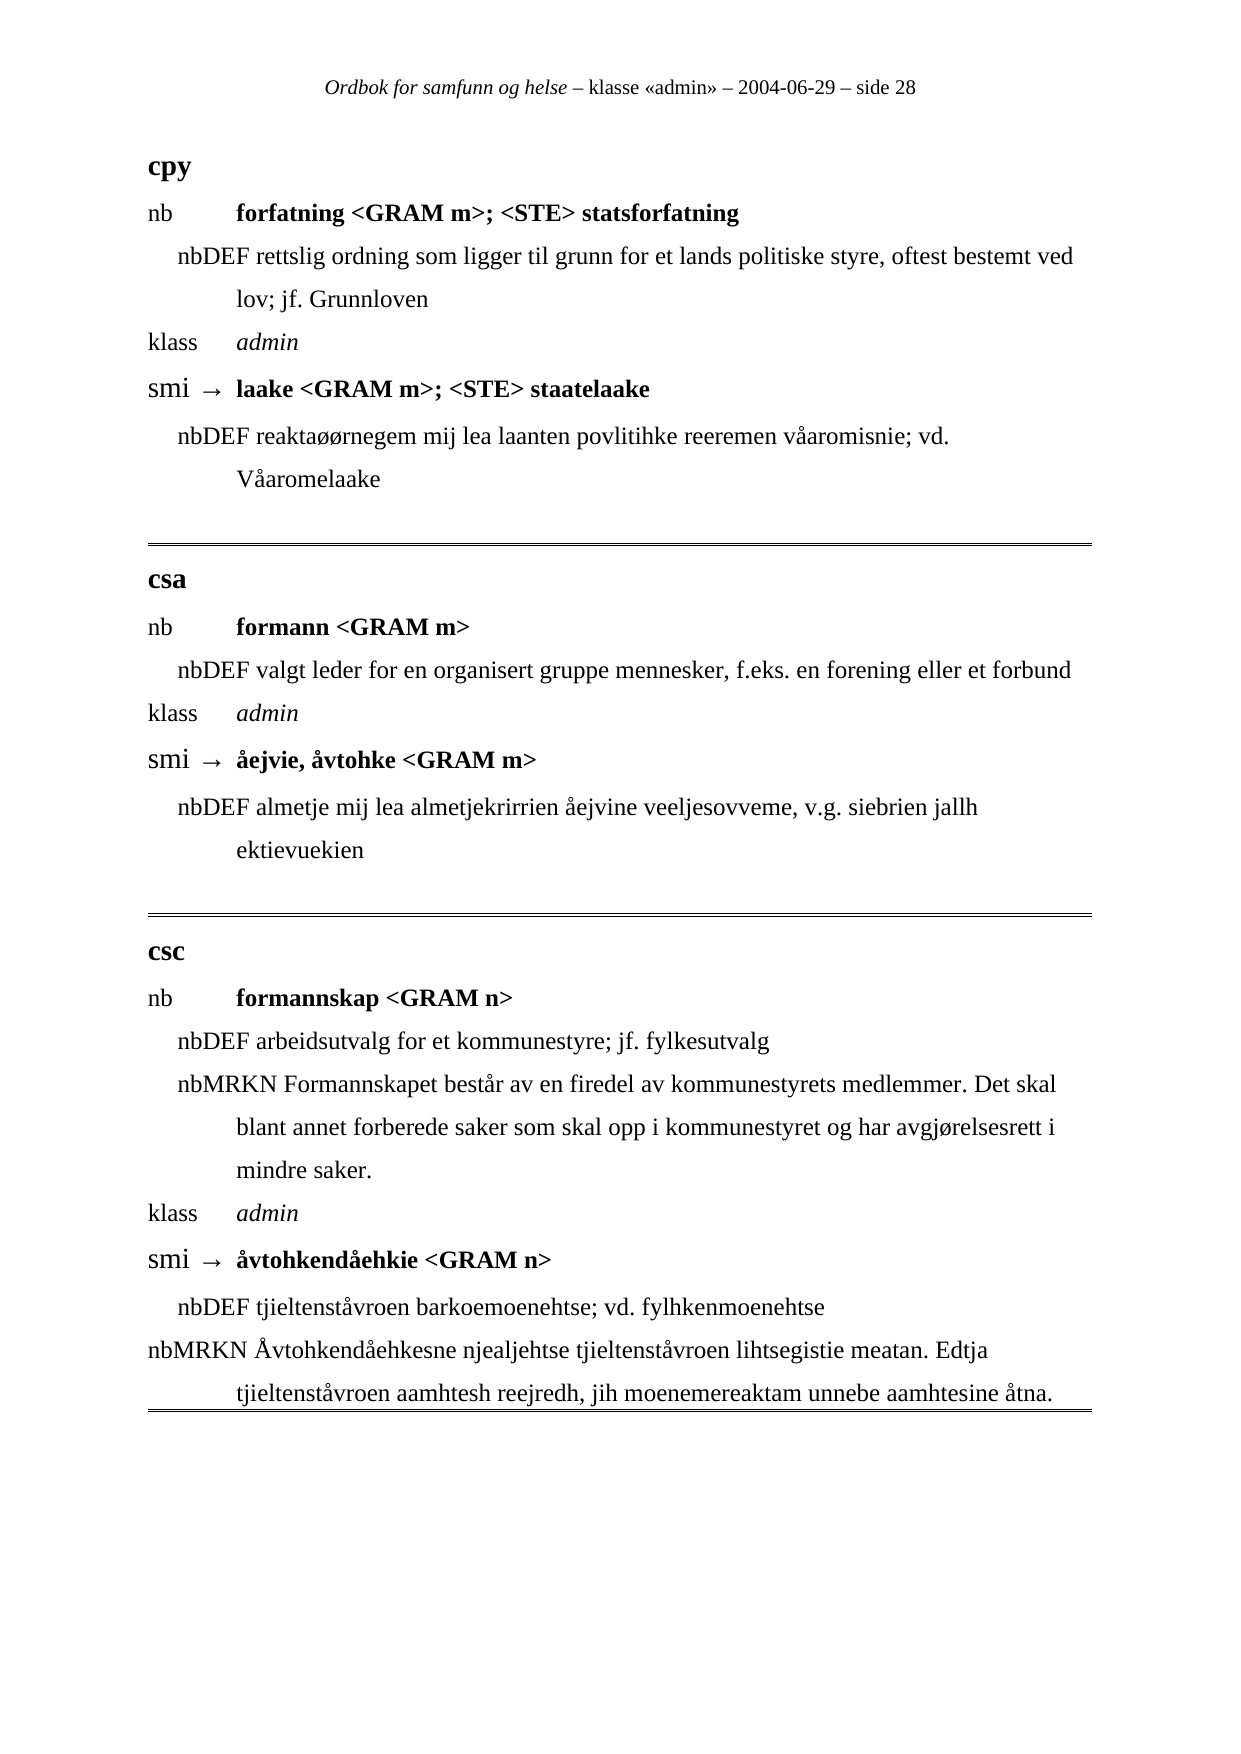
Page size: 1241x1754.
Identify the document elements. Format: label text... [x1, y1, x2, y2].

text nbDEF valgt leder for en organisert gruppe mennesker, f.eks. en forening eller et forbund [177, 655, 1092, 684]
text smi → åejvie, åvtohke <GRAM m> [148, 741, 1092, 775]
text csa [148, 562, 1092, 595]
text nbDEF tjieltenståvroen barkoemoenehtse; vd. fylhkenmoenehtse [177, 1292, 1092, 1321]
text nb formannskap <GRAM n> [148, 983, 1092, 1012]
text nbMRKN Formannskapet består av en firedel av kommunestyrets medlemmer. Det skal blant annet forberede saker som skal opp i kommunestyret og har avgjørelsesrett i mindre saker. [177, 1069, 1092, 1184]
text klass admin [148, 698, 1092, 727]
text klass admin [148, 1198, 1092, 1227]
text nbDEF reaktaøørnegem mij lea laanten povlitihke reeremen våaromisnie; vd. Våaromelaake [177, 421, 1092, 493]
text smi → åvtohkendåehkie <GRAM n> [148, 1242, 1092, 1275]
text smi → laake <GRAM m>; <STE> staatelaake [148, 370, 1092, 404]
text nbDEF arbeidsutvalg for et kommunestyre; jf. fylkesutvalg [177, 1026, 1092, 1055]
text nbMRKN Åvtohkendåehkesne njealjehtse tjieltenståvroen lihtsegistie meatan. Edtja tjieltenståvroen aamhtesh reejredh, jih moenemereaktam unnebe aamhtesine åtna. [148, 1335, 1092, 1409]
text cpy [148, 148, 1092, 181]
text klass admin [148, 327, 1092, 356]
text nbDEF rettslig ordning som ligger til grunn for et lands politiske styre, oftest bestemt ved lov; jf. Grunnloven [177, 241, 1092, 313]
text nbDEF almetje mij lea almetjekrirrien åejvine veeljesovveme, v.g. siebrien jallh ektievuekien [177, 792, 1092, 863]
text csc [148, 933, 1092, 966]
text nb formann <GRAM m> [148, 612, 1092, 641]
text nb forfatning <GRAM m>; <STE> statsforfatning [148, 198, 1092, 227]
